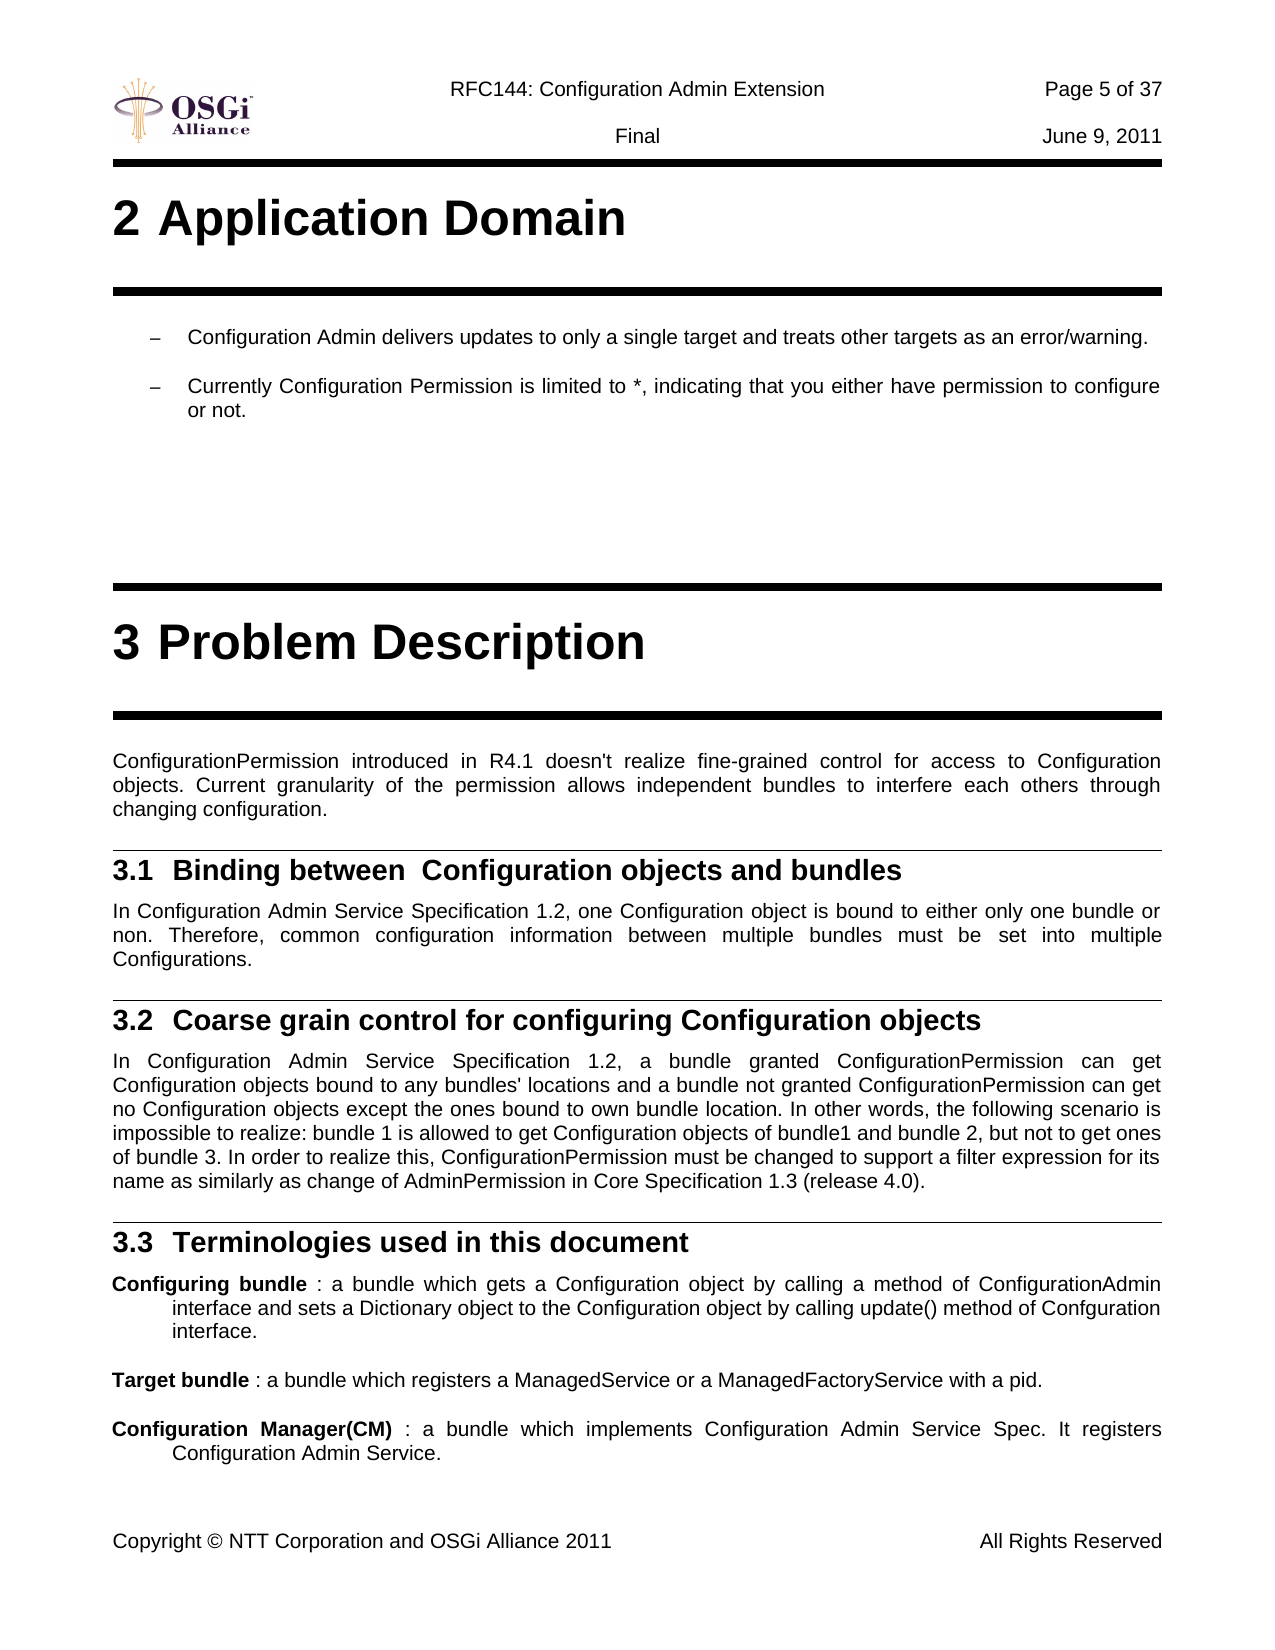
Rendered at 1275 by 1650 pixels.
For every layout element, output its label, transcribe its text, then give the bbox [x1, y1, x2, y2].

list Configuration Admin delivers updates to only a single target and treats other targets as an error/warning. [150, 325, 1162, 349]
subtitle Coarse grain control for configuring Configuration objects [112, 1001, 1162, 1037]
subtitle Problem Description [112, 584, 1162, 720]
subtitle Terminologies used in this document [112, 1223, 1162, 1259]
subtitle Application Domain [112, 160, 1162, 296]
list Currently Configuration Permission is limited to *, indicating that you either have permission to configure or not. [150, 374, 1162, 422]
text ConfigurationPermission introduced in R4.1 doesn't realize fine-grained control for access to Configuration objects. Current granularity of the permission allows independent bundles to interfere each others through changing configuration. [112, 749, 1162, 821]
picture [114, 78, 254, 143]
text Target bundle : a bundle which registers a ManagedService or a ManagedFactoryService with a pid. [112, 1368, 1162, 1392]
text Configuration Manager(CM) : a bundle which implements Configuration Admin Service Spec. It registers Configuration Admin Service. [112, 1417, 1162, 1465]
text In Configuration Admin Service Specification 1.2, a bundle granted ConfigurationPermission can get Configuration objects bound to any bundles' locations and a bundle not granted ConfigurationPermission can get no Configuration objects except the ones bound to own bundle location. In other words, the following scenario is impossible to realize: bundle 1 is allowed to get Configuration objects of bundle1 and bundle 2, but not to get ones of bundle 3. In order to realize this, ConfigurationPermission must be changed to support a filter expression for its name as similarly as change of AdminPermission in Core Specification 1.3 (release 4.0). [112, 1049, 1162, 1193]
text In Configuration Admin Service Specification 1.2, one Configuration object is bound to either only one bundle or non. Therefore, common configuration information between multiple bundles must be set into multiple Configurations. [112, 899, 1162, 971]
text Configuring bundle : a bundle which gets a Configuration object by calling a method of ConfigurationAdmin interface and sets a Dictionary object to the Configuration object by calling update() method of Confguration interface. [112, 1271, 1162, 1343]
subtitle Binding between Configuration objects and bundles [112, 851, 1162, 887]
